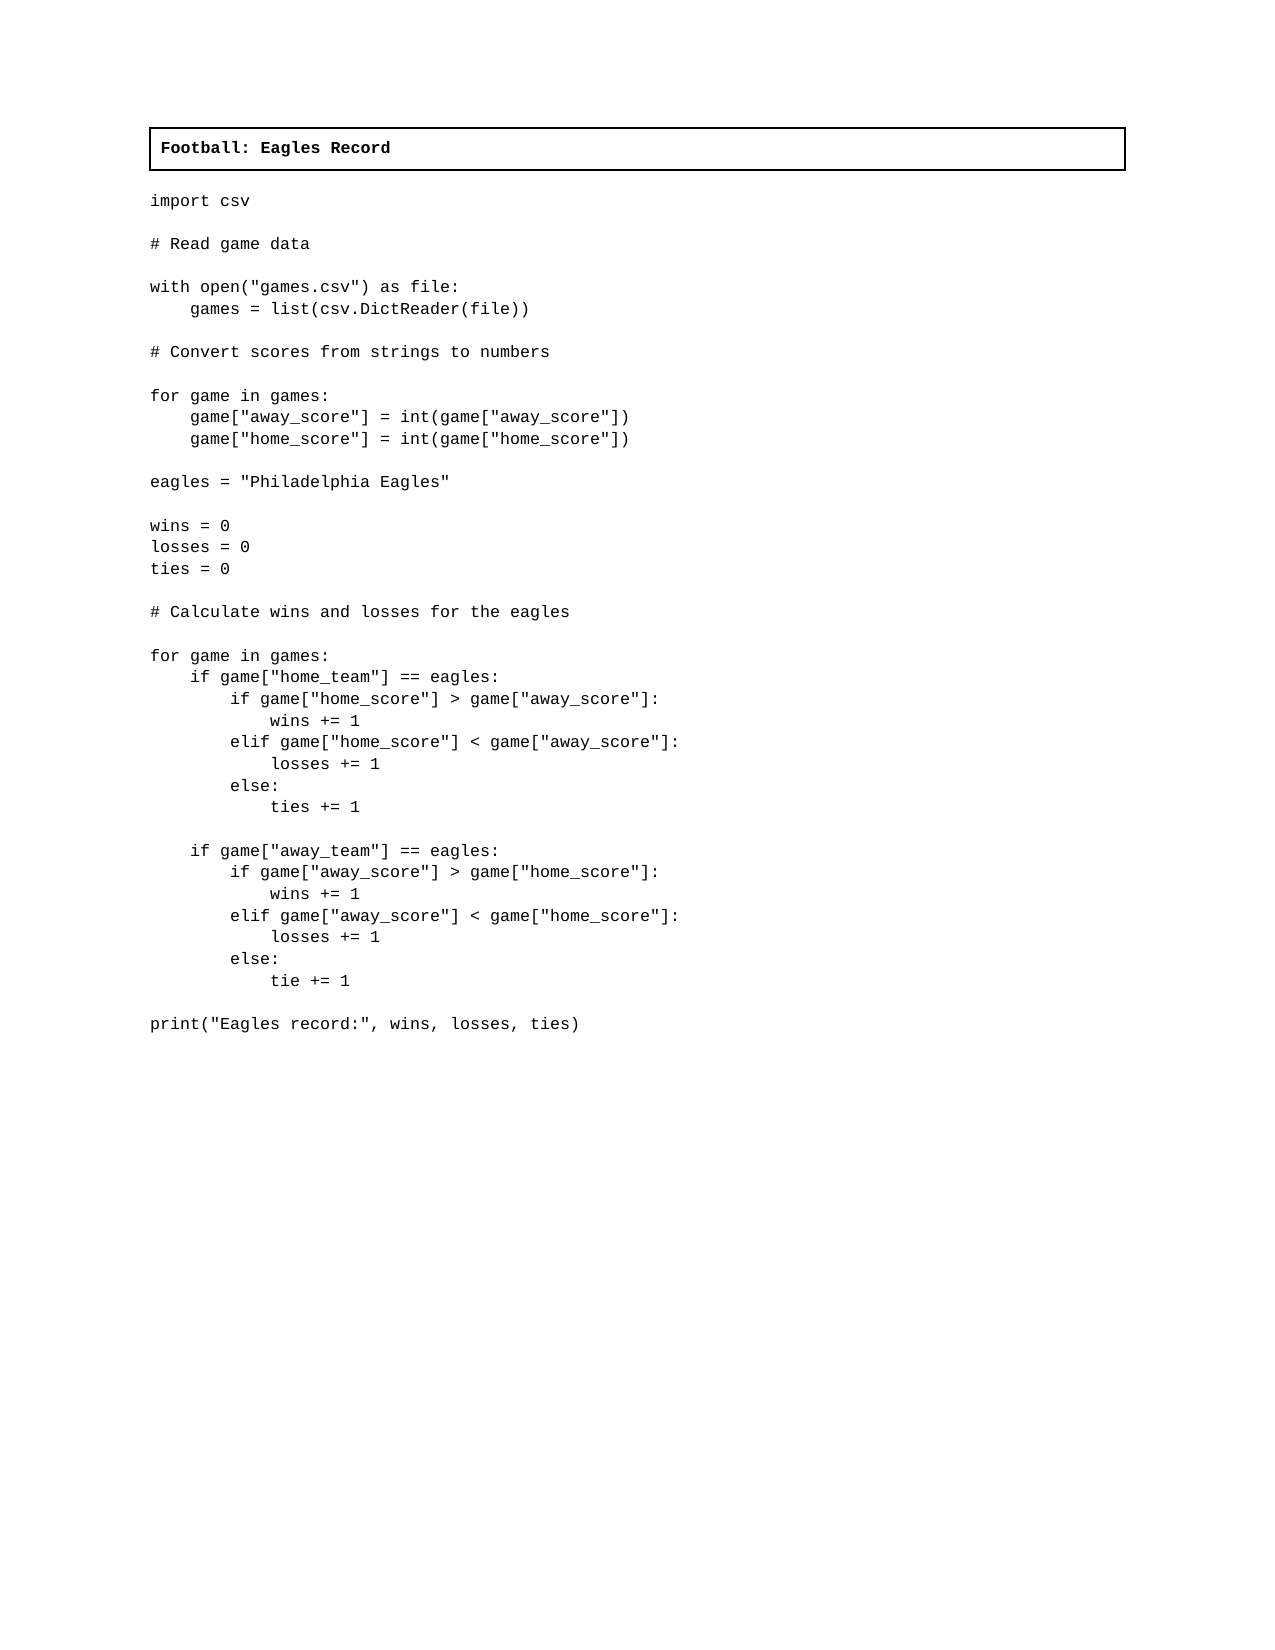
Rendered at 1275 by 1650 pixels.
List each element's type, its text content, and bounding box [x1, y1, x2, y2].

text if game["home_team"] == eagles: [150, 669, 1125, 688]
text # Calculate wins and losses for the eagles [150, 604, 1125, 623]
text if game["away_team"] == eagles: [150, 842, 1125, 861]
text # Convert scores from strings to numbers [150, 344, 1125, 363]
text losses = 0 [150, 539, 1125, 558]
text elif game["home_score"] < game["away_score"]: [150, 734, 1125, 753]
text ties = 0 [150, 561, 1125, 579]
text game["away_score"] = int(game["away_score"]) [150, 409, 1125, 428]
text losses += 1 [150, 929, 1125, 948]
text tie += 1 [150, 972, 1125, 991]
text else: [150, 777, 1125, 796]
text print("Eagles record:", wins, losses, ties) [150, 1016, 1125, 1034]
text for game in games: [150, 387, 1125, 406]
text wins += 1 [150, 712, 1125, 731]
text if game["away_score"] > game["home_score"]: [150, 864, 1125, 883]
text games = list(csv.DictReader(file)) [150, 301, 1125, 319]
text game["home_score"] = int(game["home_score"]) [150, 431, 1125, 449]
text wins = 0 [150, 517, 1125, 536]
text elif game["away_score"] < game["home_score"]: [150, 907, 1125, 926]
text if game["home_score"] > game["away_score"]: [150, 691, 1125, 709]
text eagles = "Philadelphia Eagles" [150, 474, 1125, 493]
text ties += 1 [150, 799, 1125, 818]
text import csv [150, 192, 1125, 211]
text # Read game data [150, 236, 1125, 254]
text losses += 1 [150, 756, 1125, 774]
text for game in games: [150, 647, 1125, 666]
text wins += 1 [150, 886, 1125, 904]
text else: [150, 951, 1125, 969]
table_header Football: Eagles Record [151, 129, 1124, 168]
text with open("games.csv") as file: [150, 279, 1125, 298]
